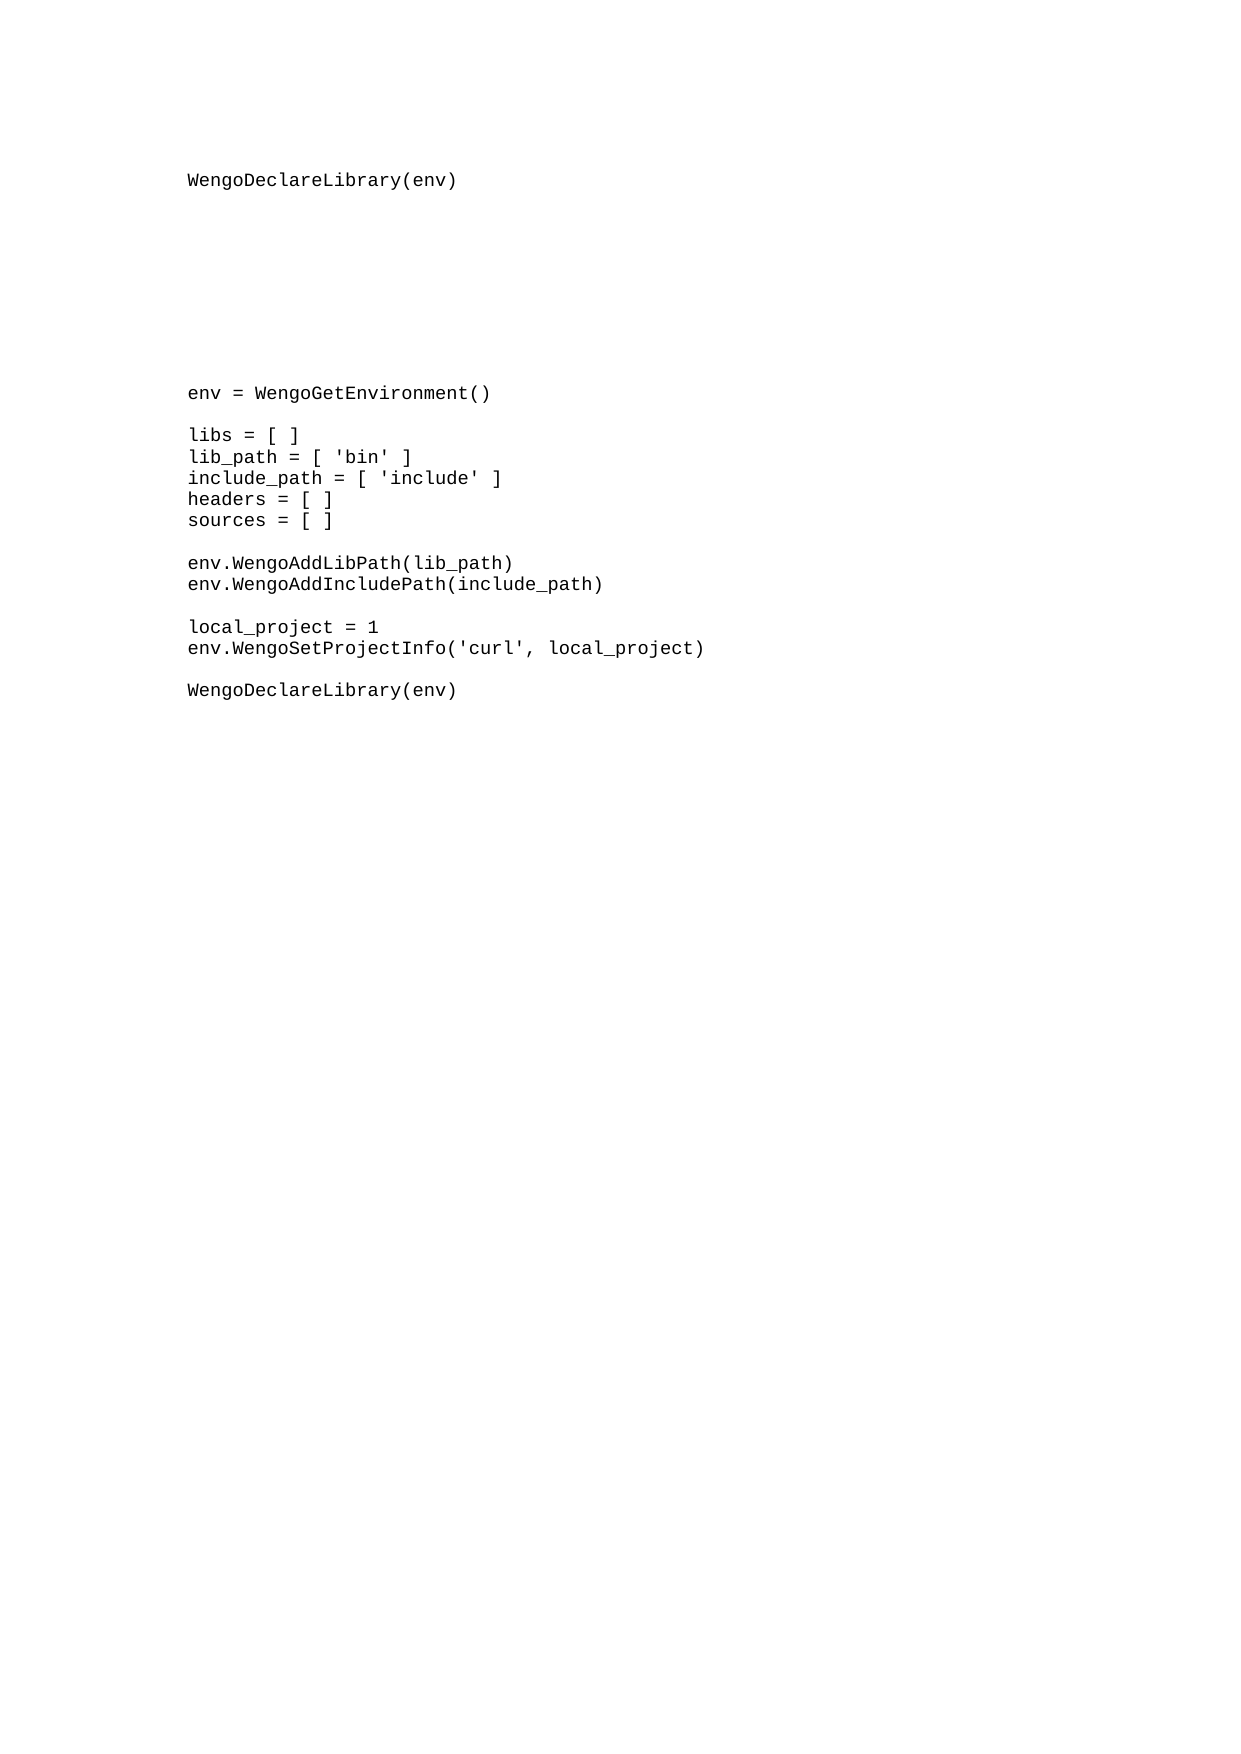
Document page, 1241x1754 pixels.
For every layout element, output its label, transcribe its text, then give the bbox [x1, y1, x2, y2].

text env.WengoAddLibPath(lib_path) [187, 554, 1053, 575]
text include_path = [ 'include' ] [187, 469, 1053, 490]
text sources = [ ] [187, 511, 1053, 532]
text env = WengoGetEnvironment() [187, 384, 1053, 405]
text local_project = 1 [187, 617, 1053, 639]
text lib_path = [ 'bin' ] [187, 447, 1053, 469]
text WengoDeclareLibrary(env) [187, 681, 1053, 702]
text libs = [ ] [187, 426, 1053, 447]
text headers = [ ] [187, 490, 1053, 511]
text env.WengoAddIncludePath(include_path) [187, 575, 1053, 596]
text WengoDeclareLibrary(env) [187, 171, 1053, 192]
text env.WengoSetProjectInfo('curl', local_project) [187, 639, 1053, 660]
